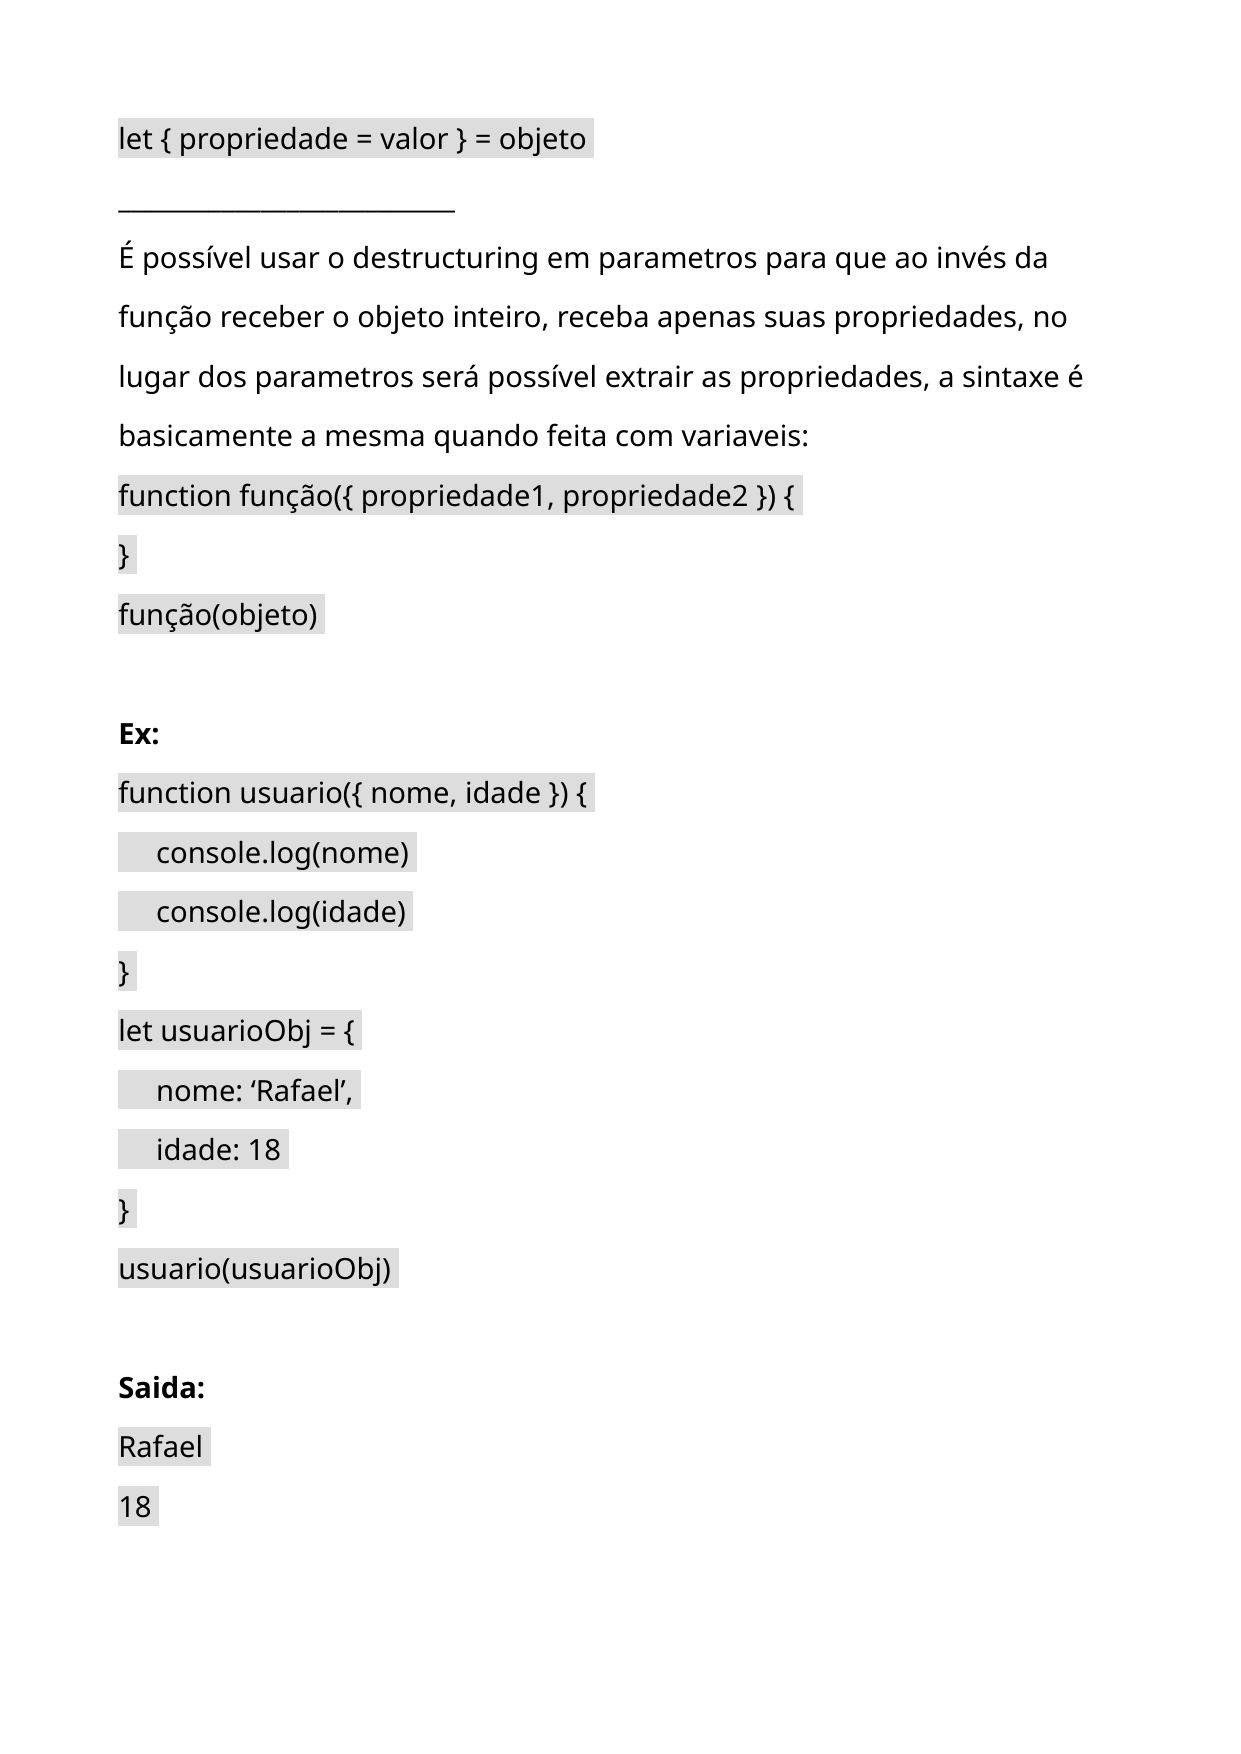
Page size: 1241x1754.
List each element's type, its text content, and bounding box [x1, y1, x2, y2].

text Rafael [118, 1427, 1122, 1466]
text usuario(usuarioObj) [118, 1248, 1122, 1288]
text função(objeto) [118, 594, 1122, 634]
text function função({ propriedade1, propriedade2 }) { } [118, 475, 1122, 574]
text let usuarioObj = { [118, 1010, 1122, 1050]
text idade: 18 [118, 1129, 1122, 1169]
text nome: ‘Rafael’, [118, 1070, 1122, 1109]
text let { propriedade = valor } = objeto [118, 118, 1122, 158]
text function usuario({ nome, idade }) { [118, 772, 1122, 812]
text 18 [118, 1486, 1122, 1526]
text Ex: [118, 713, 1122, 753]
text } [118, 951, 1122, 991]
text __________________________ [118, 178, 1122, 217]
text É possível usar o destructuring em parametros para que ao invés da função receber o objeto inteiro, receba apenas suas propriedades, no lugar dos parametros será possível extrair as propriedades, a sintaxe é basicamente a mesma quando feita com variaveis: [118, 237, 1122, 455]
text console.log(nome) [118, 832, 1122, 872]
text } [118, 1189, 1122, 1228]
text Saida: [118, 1367, 1122, 1407]
text console.log(idade) [118, 891, 1122, 931]
